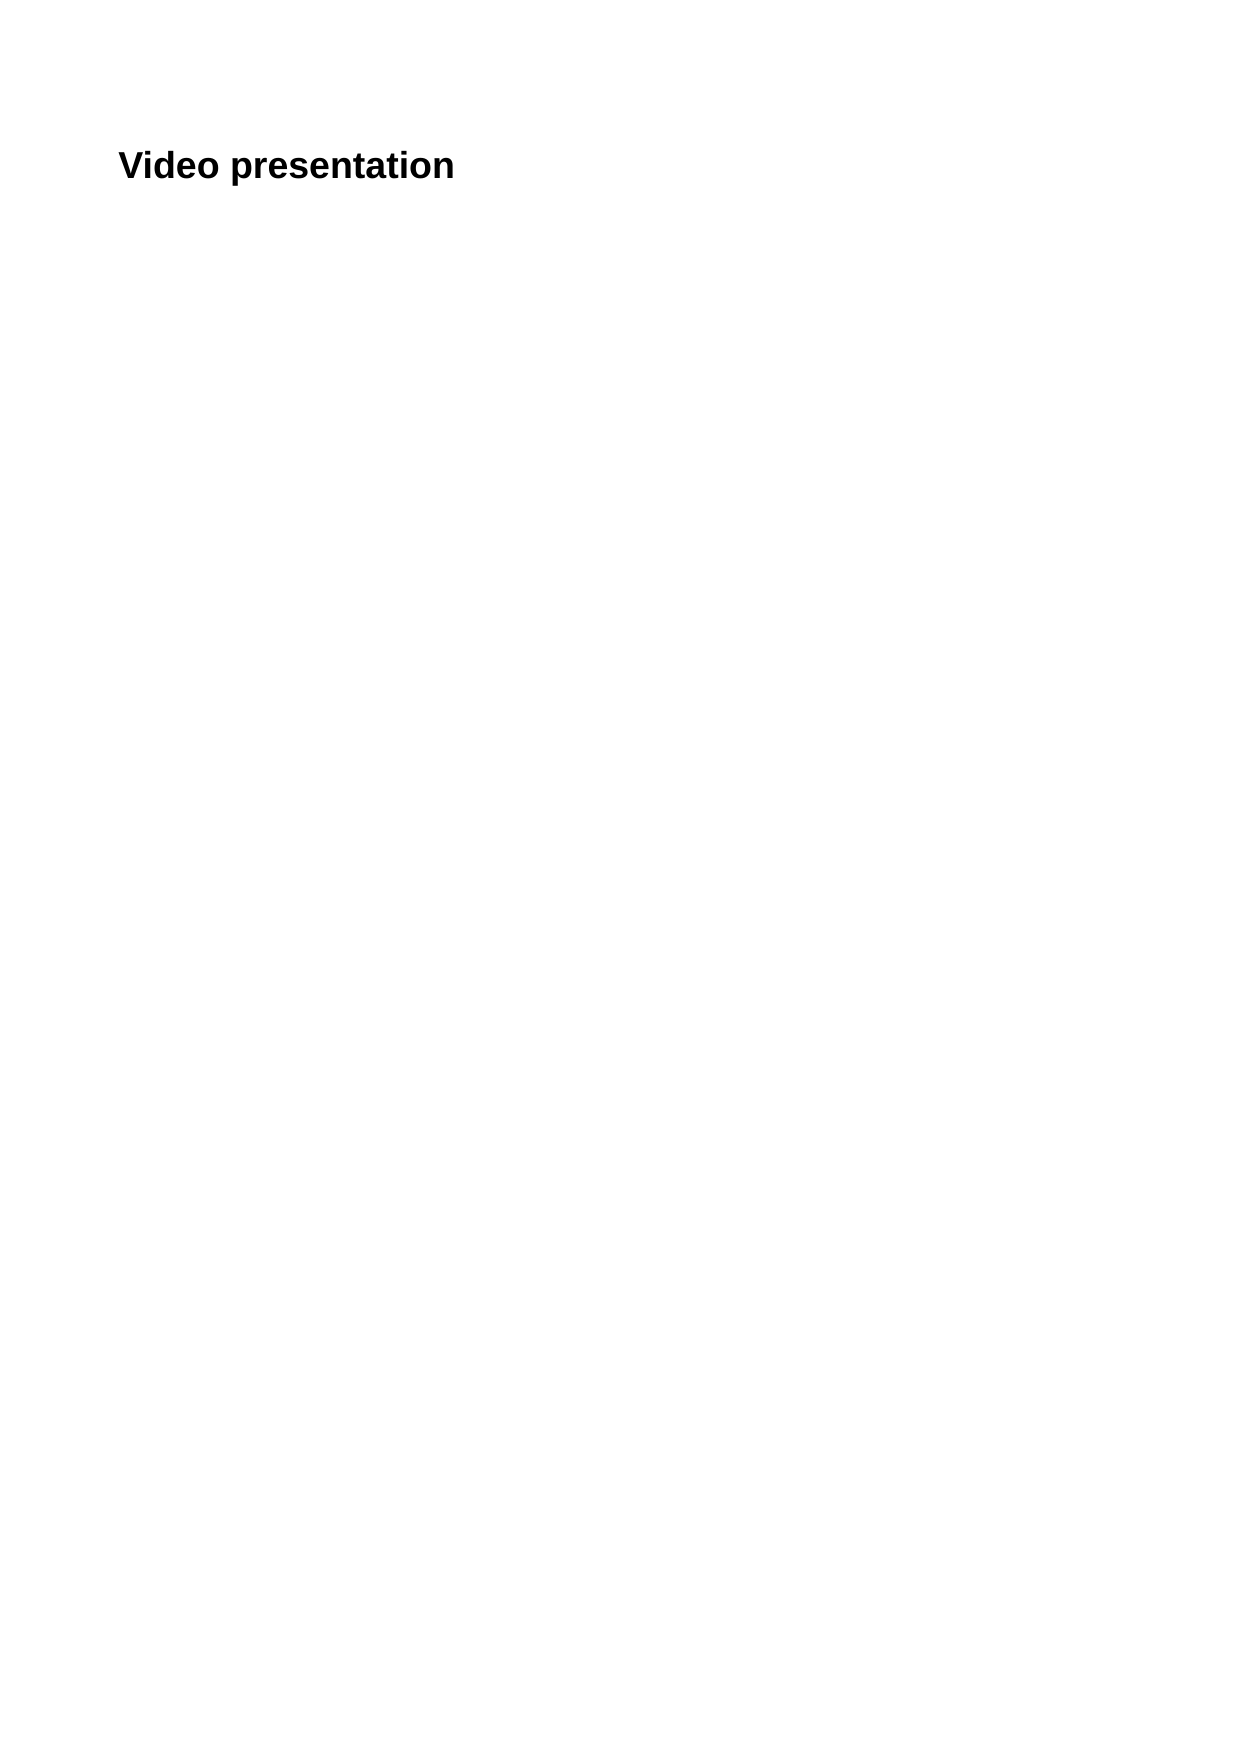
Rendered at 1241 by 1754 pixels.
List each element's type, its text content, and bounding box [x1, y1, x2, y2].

subtitle Video presentation [118, 143, 1122, 186]
